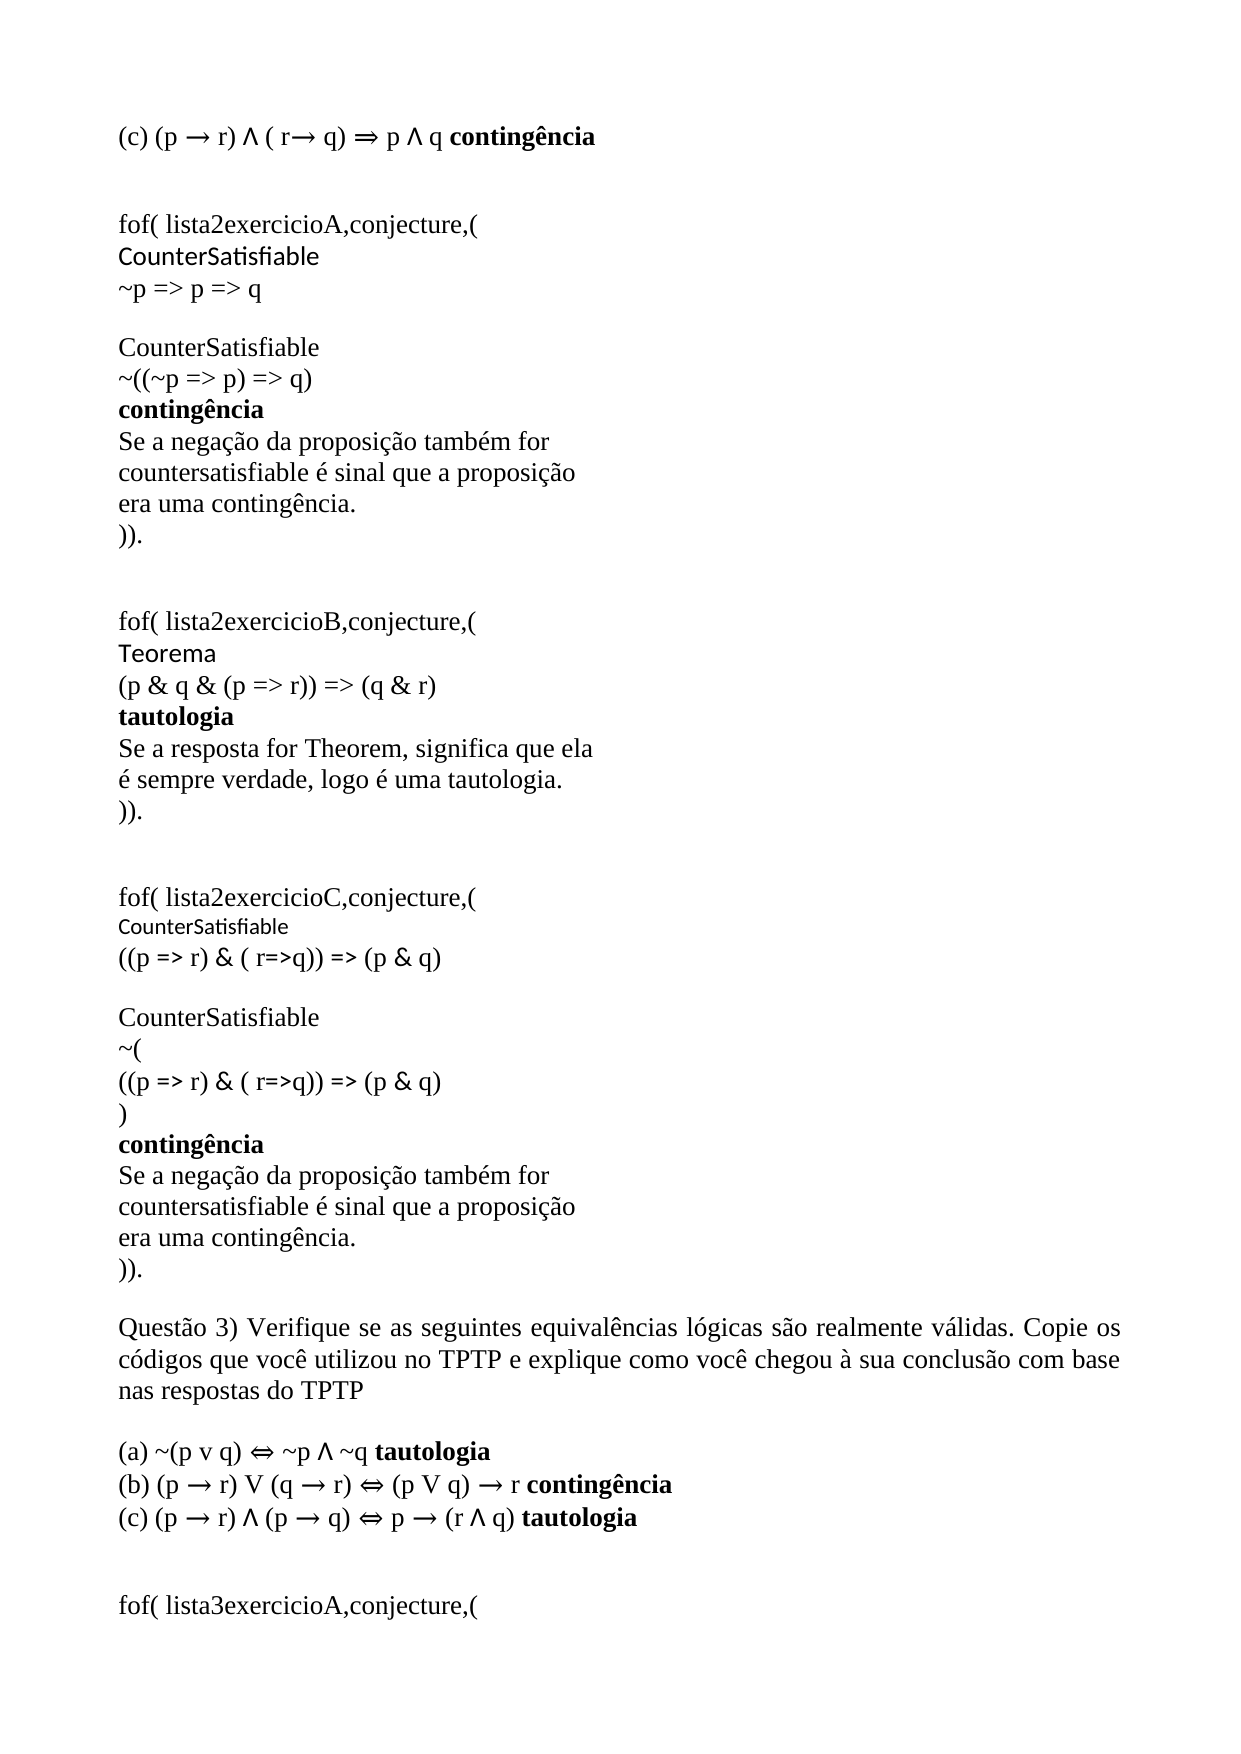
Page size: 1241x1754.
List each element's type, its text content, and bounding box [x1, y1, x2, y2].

text countersatisfiable é sinal que a proposição [118, 456, 1122, 487]
text era uma contingência. [118, 487, 1122, 518]
text fof( lista2exercicioC,conjecture,( [118, 881, 1122, 912]
text contingência [118, 393, 1122, 424]
text )). [118, 518, 1122, 549]
text CounterSatisfiable [118, 1001, 1122, 1032]
text ~((~p => p) => q) [118, 362, 1122, 393]
text contingência [118, 1128, 1122, 1159]
text Se a negação da proposição também for [118, 424, 1122, 456]
text (c) (p → r) Λ ( r→ q) ⇒ p Λ q contingência [118, 118, 1122, 152]
text Se a resposta for Theorem, significa que ela [118, 732, 1122, 763]
text ~p => p => q [118, 272, 1122, 303]
text ((p => r) & ( r=>q)) => (p & q) [118, 940, 1122, 973]
text CounterSatisfiable [118, 331, 1122, 362]
text (c) (p → r) Λ (p → q) ⇔ p → (r Λ q) tautologia [118, 1499, 1122, 1533]
text tautologia [118, 701, 1122, 732]
text Teorema [118, 636, 1122, 669]
text ((p => r) & ( r=>q)) => (p & q) [118, 1064, 1122, 1097]
text )). [118, 1252, 1122, 1283]
text CounterSatisfiable [118, 239, 1122, 272]
text era uma contingência. [118, 1221, 1122, 1252]
text CounterSatisfiable [118, 912, 1122, 940]
text fof( lista2exercicioA,conjecture,( [118, 208, 1122, 239]
text countersatisfiable é sinal que a proposição [118, 1190, 1122, 1221]
text fof( lista2exercicioB,conjecture,( [118, 605, 1122, 636]
text )). [118, 794, 1122, 825]
text (b) (p → r) V (q → r) ⇔ (p V q) → r contingência [118, 1467, 1122, 1499]
text ) [118, 1097, 1122, 1128]
text Questão 3) Verifique se as seguintes equivalências lógicas são realmente válidas. Copie os códigos que você utilizou no TPTP e explique como você chegou à sua conclusão com base nas respostas do TPTP [118, 1312, 1122, 1405]
text é sempre verdade, logo é uma tautologia. [118, 763, 1122, 794]
text Se a negação da proposição também for [118, 1159, 1122, 1190]
text (a) ~(p v q) ⇔ ~p Λ ~q tautologia [118, 1433, 1122, 1467]
text (p & q & (p => r)) => (q & r) [118, 669, 1122, 701]
text fof( lista3exercicioA,conjecture,( [118, 1589, 1122, 1620]
text ~( [118, 1032, 1122, 1064]
